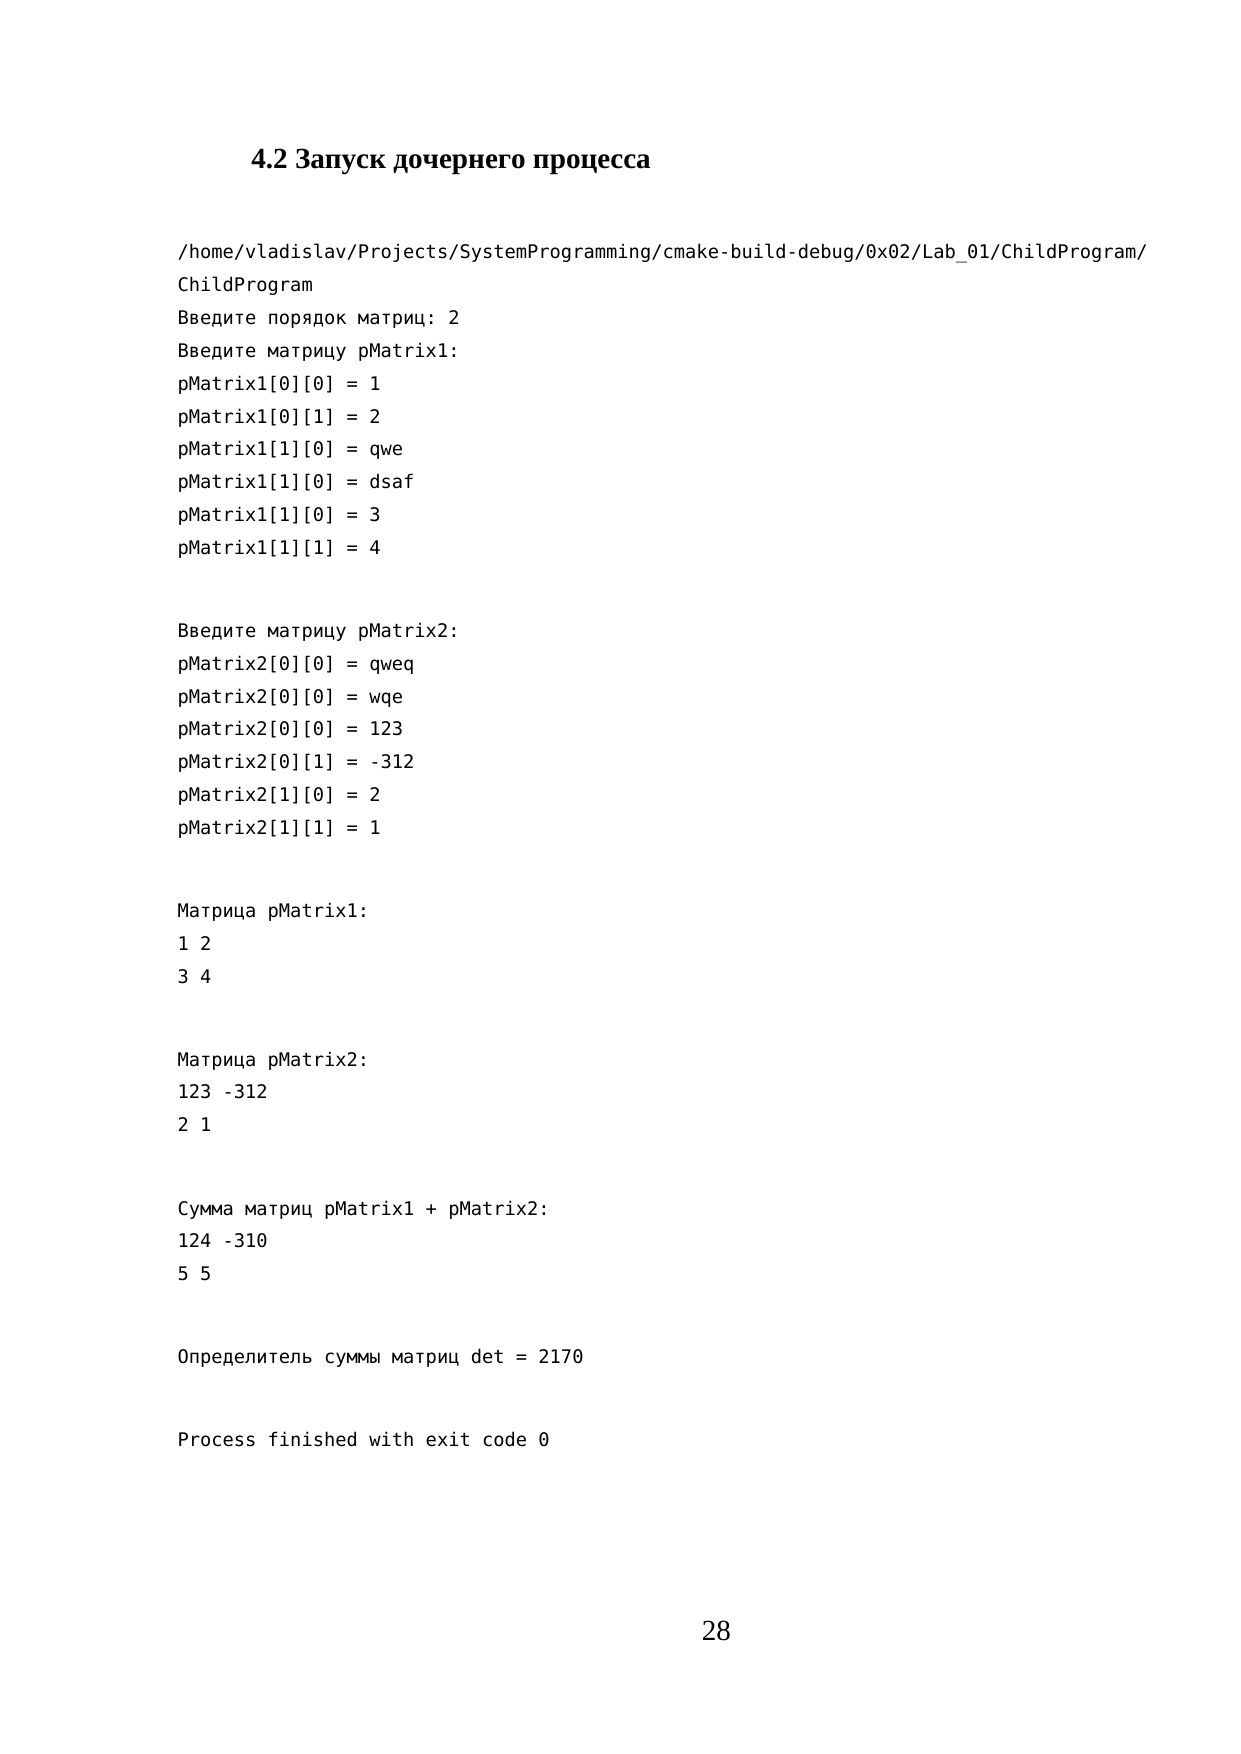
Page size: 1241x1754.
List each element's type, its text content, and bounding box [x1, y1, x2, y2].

text /home/vladislav/Projects/SystemProgramming/cmake-build-debug/0x02/Lab_01/ChildProgram/ChildProgram Введите порядок матриц: 2 Введите матрицу pMatrix1: pMatrix1[0][0] = 1 pMatrix1[0][1] = 2 pMatrix1[1][0] = qwe pMatrix1[1][0] = dsaf pMatrix1[1][0] = 3 pMatrix1[1][1] = 4 Введите матрицу pMatrix2: pMatrix2[0][0] = qweq pMatrix2[0][0] = wqe pMatrix2[0][0] = 123 pMatrix2[0][1] = -312 pMatrix2[1][0] = 2 pMatrix2[1][1] = 1 Матрица pMatrix1: 1 2 3 4 Матрица pMatrix2: 123 -312 2 1 Сумма матриц pMatrix1 + pMatrix2: 124 -310 5 5 Определитель суммы матриц det = 2170 Process finished with exit code 0 [177, 242, 1181, 1502]
subtitle Запуск дочернего процесса [177, 141, 1181, 174]
